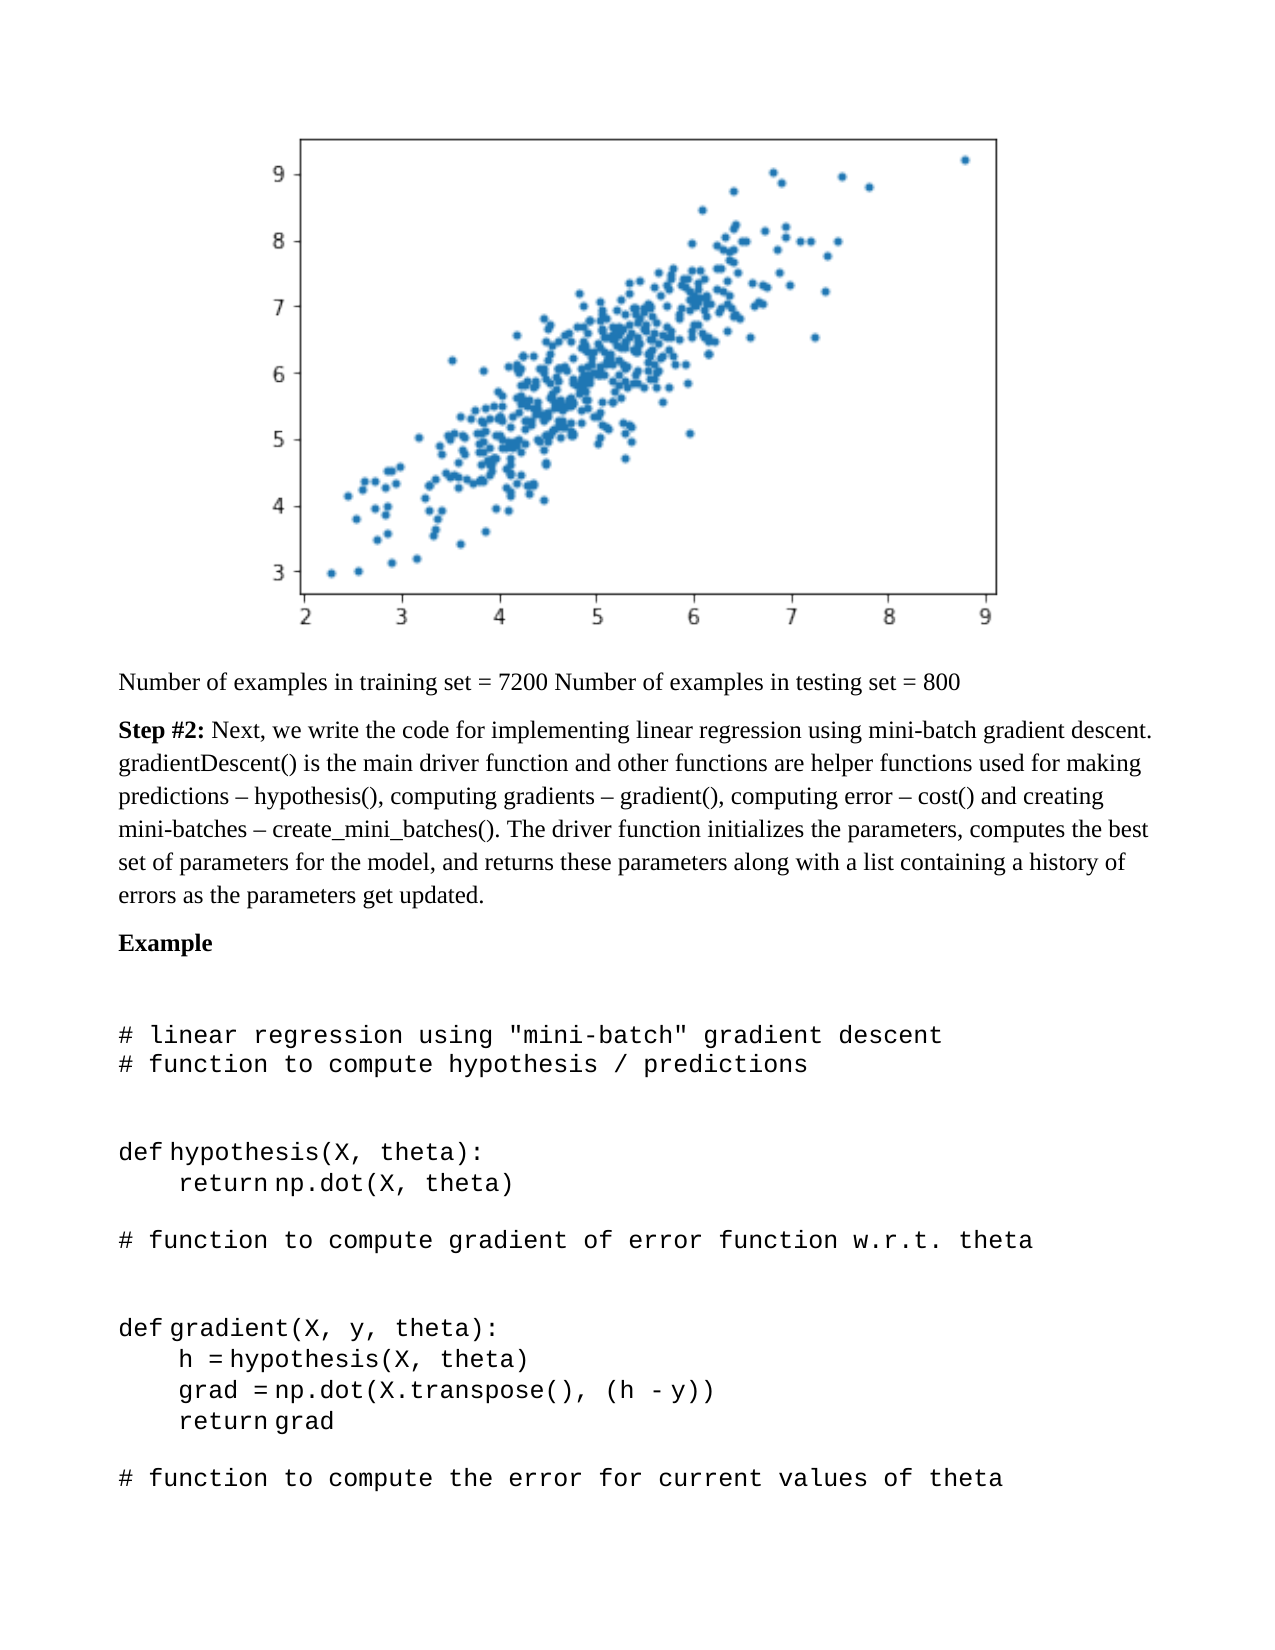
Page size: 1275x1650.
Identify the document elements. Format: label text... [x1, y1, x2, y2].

text Example [118, 928, 1157, 957]
text Step #2: Next, we write the code for implementing linear regression using mini-batch gradient descent. gradientDescent() is the main driver function and other functions are helper functions used for making predictions – hypothesis(), computing gradients – gradient(), computing error – cost() and creating mini-batches – create_mini_batches(). The driver function initializes the parameters, computes the best set of parameters for the model, and returns these parameters along with a list containing a history of errors as the parameters get updated. [118, 715, 1157, 909]
picture [256, 118, 1019, 644]
table_header # linear regression using "mini-batch" gradient descent # function to compute hypothesis / predictions def hypothesis(X, theta): return np.dot(X, theta) # function to compute gradient of error function w.r.t. theta def gradient(X, y, theta): h = hypothesis(X, theta) grad = np.dot(X.transpose(), (h - y)) return grad # function to compute the error for current values of theta [118, 1023, 1157, 1523]
text Number of examples in training set = 7200 Number of examples in testing set = 800 [118, 667, 1157, 696]
